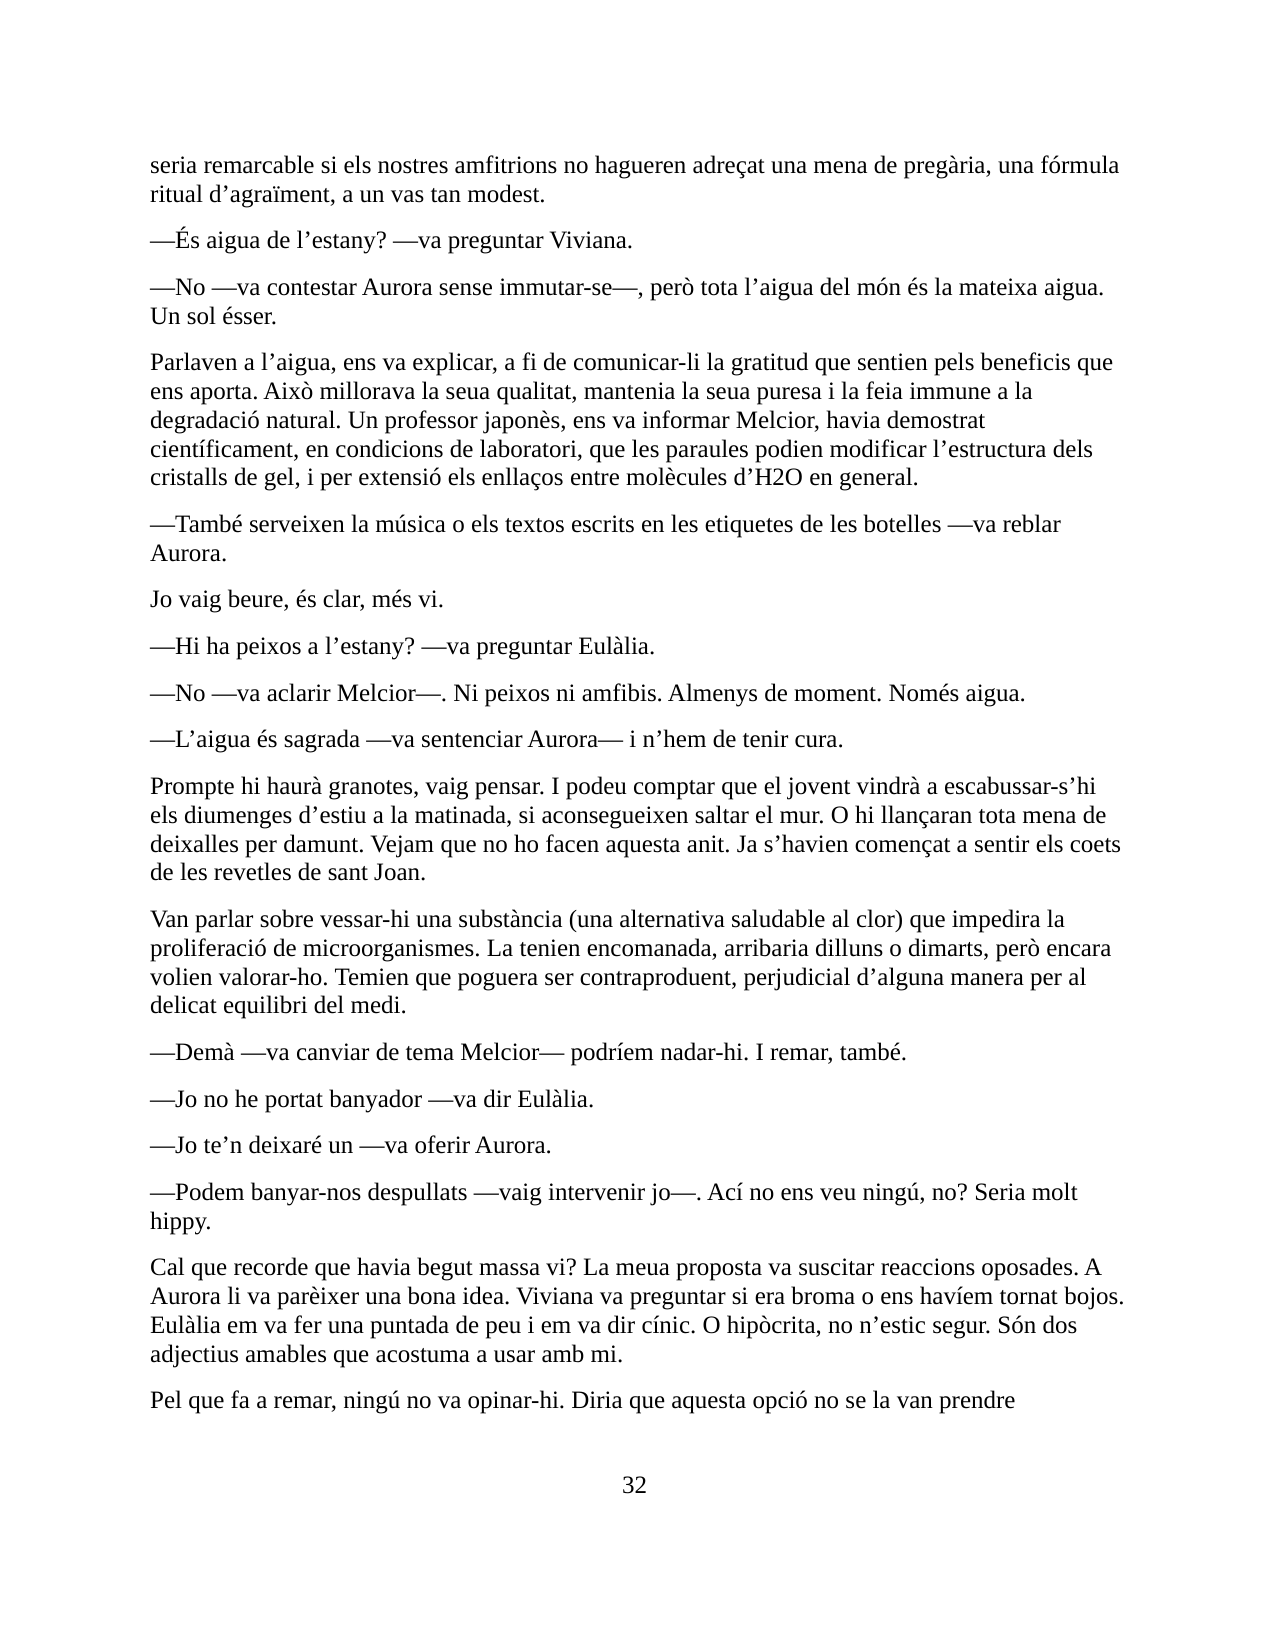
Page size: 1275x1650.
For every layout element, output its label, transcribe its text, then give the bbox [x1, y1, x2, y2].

text —Demà —va canviar de tema Melcior— podríem nadar-hi. I remar, també. [150, 1037, 1125, 1066]
text Prompte hi haurà granotes, vaig pensar. I podeu comptar que el jovent vindrà a escabussar-s’hi els diumenges d’estiu a la matinada, si aconsegueixen saltar el mur. O hi llançaran tota mena de deixalles per damunt. Vejam que no ho facen aquesta anit. Ja s’havien començat a sentir els coets de les revetles de sant Joan. [150, 771, 1125, 886]
text —L’aigua és sagrada —va sentenciar Aurora— i n’hem de tenir cura. [150, 724, 1125, 753]
text —Jo te’n deixaré un —va oferir Aurora. [150, 1130, 1125, 1159]
text —No —va aclarir Melcior—. Ni peixos ni amfibis. Almenys de moment. Només aigua. [150, 678, 1125, 707]
text —Podem banyar-nos despullats —vaig intervenir jo—. Ací no ens veu ningú, no? Seria molt hippy. [150, 1177, 1125, 1234]
text —També serveixen la música o els textos escrits en les etiquetes de les botelles —va reblar Aurora. [150, 509, 1125, 567]
text —És aigua de l’estany? —va preguntar Viviana. [150, 225, 1125, 254]
text Pel que fa a remar, ningú no va opinar-hi. Diria que aquesta opció no se la van prendre [150, 1385, 1125, 1414]
text —No —va contestar Aurora sense immutar-se—, però tota l’aigua del món és la mateixa aigua. Un sol ésser. [150, 272, 1125, 329]
text Parlaven a l’aigua, ens va explicar, a fi de comunicar-li la gratitud que sentien pels beneficis que ens aporta. Això millorava la seua qualitat, mantenia la seua puresa i la feia immune a la degradació natural. Un professor japonès, ens va informar Melcior, havia demostrat científicament, en condicions de laboratori, que les paraules podien modificar l’estructura dels cristalls de gel, i per extensió els enllaços entre molècules d’H2O en general. [150, 347, 1125, 491]
text —Hi ha peixos a l’estany? —va preguntar Eulàlia. [150, 631, 1125, 660]
text seria remarcable si els nostres amfitrions no hagueren adreçat una mena de pregària, una fórmula ritual d’agraïment, a un vas tan modest. [150, 150, 1125, 207]
text —Jo no he portat banyador —va dir Eulàlia. [150, 1084, 1125, 1112]
text Cal que recorde que havia begut massa vi? La meua proposta va suscitar reaccions oposades. A Aurora li va parèixer una bona idea. Viviana va preguntar si era broma o ens havíem tornat bojos. Eulàlia em va fer una puntada de peu i em va dir cínic. O hipòcrita, no n’estic segur. Són dos adjectius amables que acostuma a usar amb mi. [150, 1252, 1125, 1367]
text Jo vaig beure, és clar, més vi. [150, 584, 1125, 613]
text Van parlar sobre vessar-hi una substància (una alternativa saludable al clor) que impedira la proliferació de microorganismes. La tenien encomanada, arribaria dilluns o dimarts, però encara volien valorar-ho. Temien que poguera ser contraproduent, perjudicial d’alguna manera per al delicat equilibri del medi. [150, 904, 1125, 1019]
